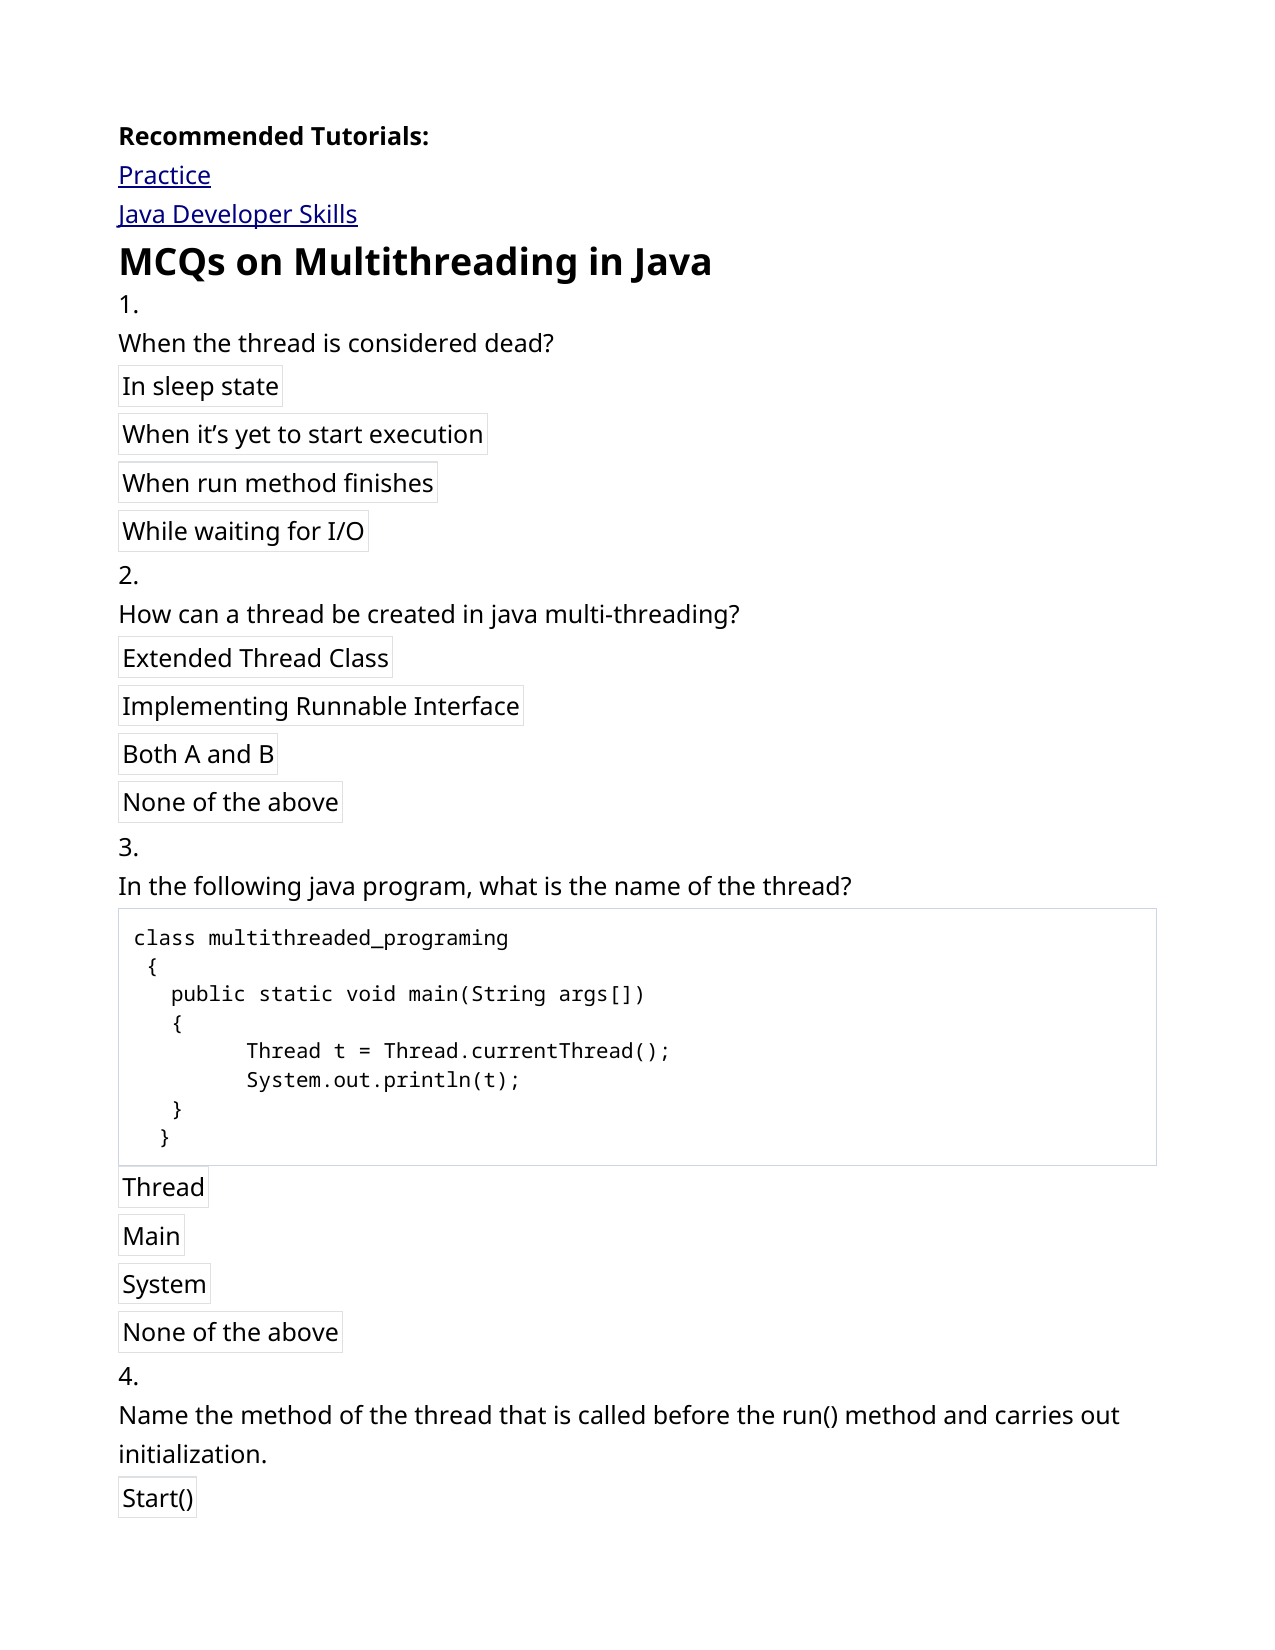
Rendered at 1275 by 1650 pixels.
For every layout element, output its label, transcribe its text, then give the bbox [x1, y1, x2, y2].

text { [586, 993, 592, 1000]
text } [119, 1079, 1156, 1107]
text [524, 684, 1157, 726]
text [209, 1166, 1157, 1208]
text 4. [118, 1359, 1157, 1393]
text { [411, 936, 417, 944]
text None of the above [119, 782, 342, 822]
text While waiting for I/O [119, 511, 368, 551]
text 2. [118, 558, 1157, 592]
text How can a thread be created in java multi-threading? [118, 597, 1157, 631]
text [393, 636, 1157, 678]
text Both A and B [119, 734, 277, 774]
text Main [119, 1215, 184, 1255]
text { [499, 936, 505, 944]
text [369, 510, 1157, 552]
text [343, 781, 1157, 823]
text Thread [119, 1167, 208, 1207]
text { [224, 936, 230, 944]
text [438, 461, 1157, 503]
text 1. [118, 287, 1157, 321]
text class multithreaded_programing [119, 909, 1156, 936]
text [488, 413, 1157, 455]
subtitle MCQs on Multithreading in Java [118, 236, 1157, 287]
text Start() [119, 1478, 196, 1517]
text [197, 1476, 1157, 1518]
text In the following java program, what is the name of the thread? [118, 868, 1157, 902]
text System.out.println(t); [119, 1050, 1156, 1079]
text None of the above [119, 1312, 342, 1352]
text [278, 733, 1157, 775]
text 3. [118, 829, 1157, 863]
text } [119, 1107, 1156, 1165]
text Extended Thread Class [119, 637, 392, 677]
text Name the method of the thread that is called before the run() method and carries out initialization. [118, 1398, 1157, 1471]
text { [361, 936, 367, 944]
text [185, 1214, 1157, 1256]
text When the thread is considered dead? [118, 326, 1157, 360]
text { [199, 993, 205, 1000]
text When run method finishes [119, 463, 437, 502]
text { [186, 993, 192, 1000]
text { [361, 993, 367, 1000]
text [211, 1262, 1157, 1304]
text { [119, 936, 1156, 964]
text In sleep state [119, 366, 282, 406]
text { [336, 936, 342, 944]
text { [424, 936, 430, 944]
text { [536, 993, 542, 1000]
text [343, 1311, 1157, 1353]
text { [386, 993, 392, 1000]
text System [119, 1264, 210, 1303]
text Recommended Tutorials: Practice Java Developer Skills [118, 118, 1157, 231]
text When it’s yet to start execution [119, 414, 487, 454]
text public static void main(String args[]) [119, 964, 1156, 993]
text [283, 365, 1157, 407]
text Thread t = Thread.currentThread(); [119, 1022, 1156, 1050]
text Implementing Runnable Interface [119, 686, 523, 725]
text } [349, 1079, 355, 1086]
text { [119, 993, 1156, 1022]
text } [336, 1079, 342, 1086]
